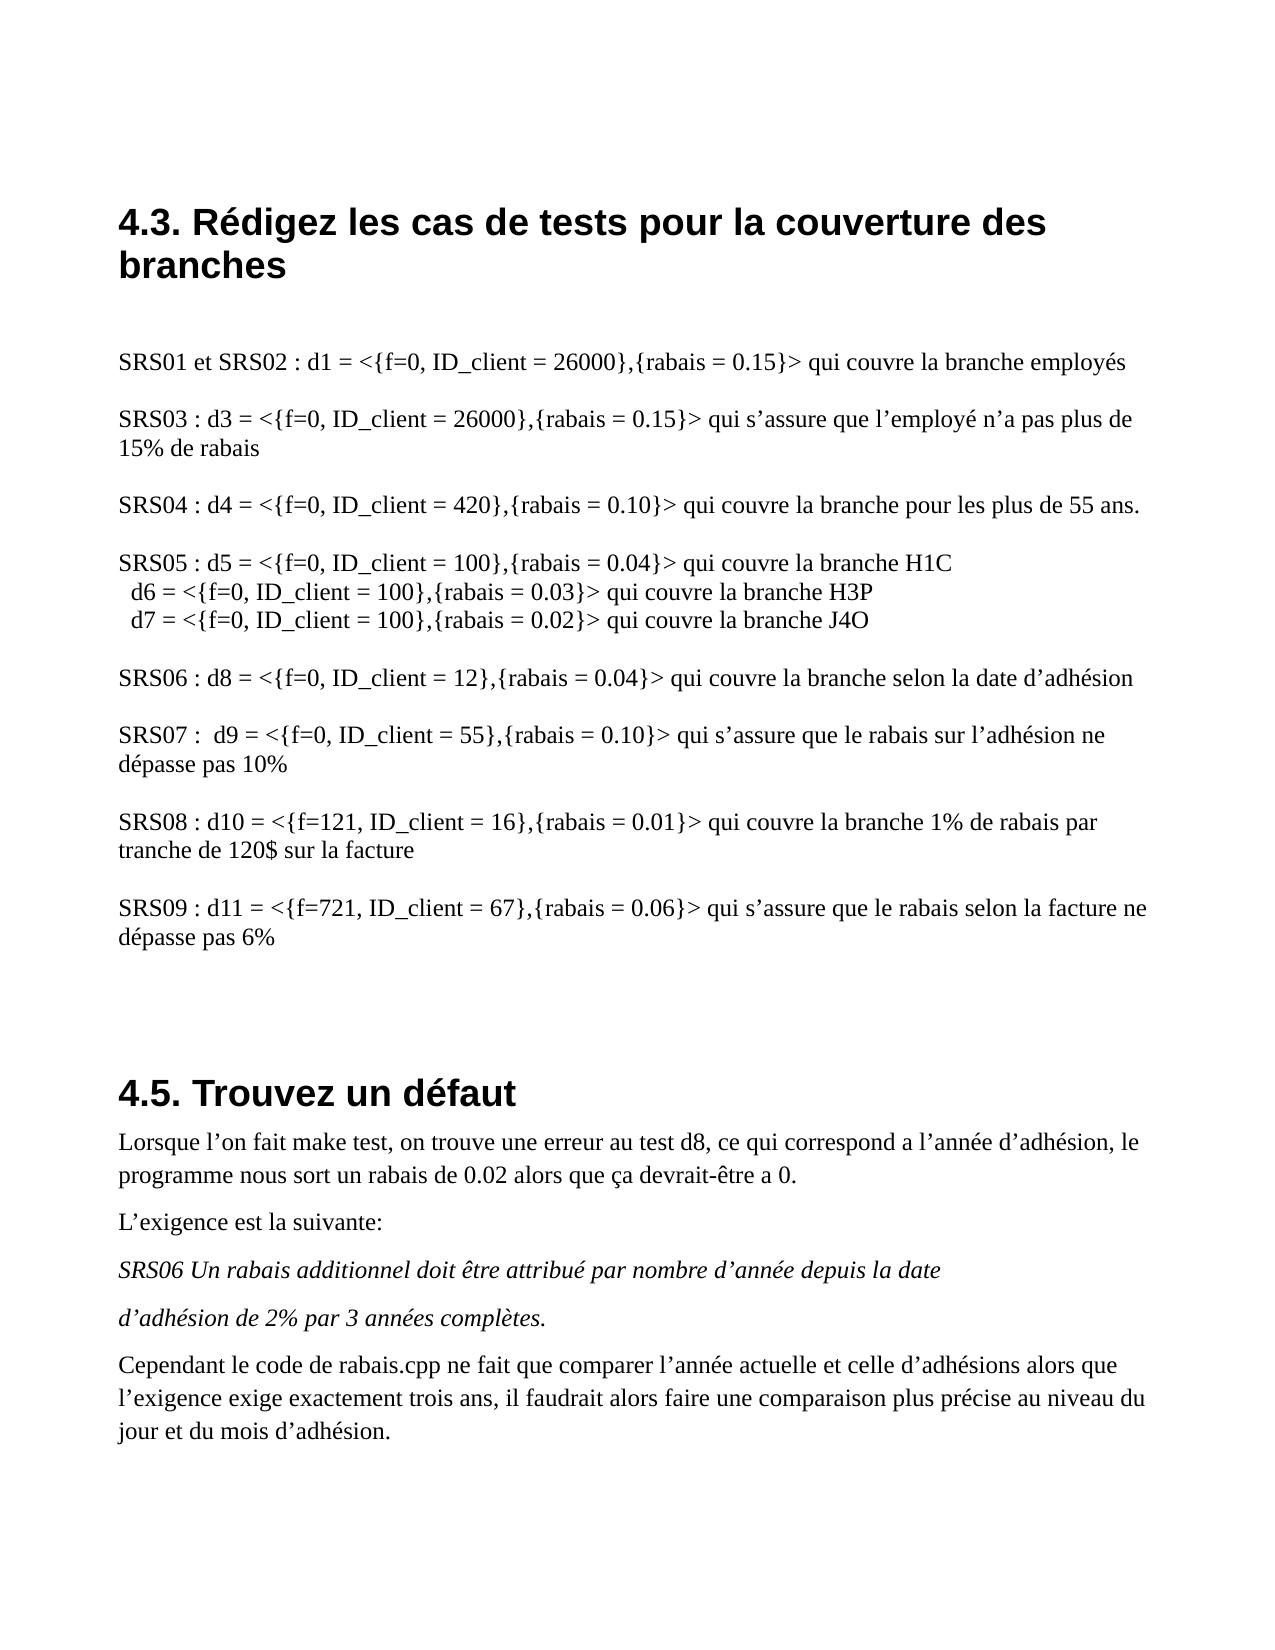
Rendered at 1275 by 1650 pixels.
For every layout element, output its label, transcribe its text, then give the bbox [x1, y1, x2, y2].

text SRS03 : d3 = <{f=0, ID_client = 26000},{rabais = 0.15}> qui s’assure que l’employé n’a pas plus de 15% de rabais [118, 404, 1157, 462]
text SRS04 : d4 = <{f=0, ID_client = 420},{rabais = 0.10}> qui couvre la branche pour les plus de 55 ans. [118, 490, 1157, 519]
text SRS09 : d11 = <{f=721, ID_client = 67},{rabais = 0.06}> qui s’assure que le rabais selon la facture ne dépasse pas 6% [118, 893, 1157, 950]
text SRS07 : d9 = <{f=0, ID_client = 55},{rabais = 0.10}> qui s’assure que le rabais sur l’adhésion ne dépasse pas 10% [118, 720, 1157, 778]
text d6 = <{f=0, ID_client = 100},{rabais = 0.03}> qui couvre la branche H3P [118, 577, 1157, 605]
text SRS06 Un rabais additionnel doit être attribué par nombre d’année depuis la date [118, 1255, 1157, 1284]
text SRS05 : d5 = <{f=0, ID_client = 100},{rabais = 0.04}> qui couvre la branche H1C [118, 548, 1157, 577]
subtitle 4.5. Trouvez un défaut [118, 1071, 1157, 1114]
text SRS06 : d8 = <{f=0, ID_client = 12},{rabais = 0.04}> qui couvre la branche selon la date d’adhésion [118, 663, 1157, 692]
text d’adhésion de 2% par 3 années complètes. [118, 1303, 1157, 1331]
text Cependant le code de rabais.cpp ne fait que comparer l’année actuelle et celle d’adhésions alors que l’exigence exige exactement trois ans, il faudrait alors faire une comparaison plus précise au niveau du jour et du mois d’adhésion. [118, 1350, 1157, 1445]
text d7 = <{f=0, ID_client = 100},{rabais = 0.02}> qui couvre la branche J4O [118, 605, 1157, 634]
text SRS08 : d10 = <{f=121, ID_client = 16},{rabais = 0.01}> qui couvre la branche 1% de rabais par tranche de 120$ sur la facture [118, 807, 1157, 864]
text L’exigence est la suivante: [118, 1207, 1157, 1236]
text SRS01 et SRS02 : d1 = <{f=0, ID_client = 26000},{rabais = 0.15}> qui couvre la branche employés [118, 347, 1157, 375]
subtitle 4.3. Rédigez les cas de tests pour la couverture des branches [118, 199, 1157, 287]
text Lorsque l’on fait make test, on trouve une erreur au test d8, ce qui correspond a l’année d’adhésion, le programme nous sort un rabais de 0.02 alors que ça devrait-être a 0. [118, 1127, 1157, 1188]
